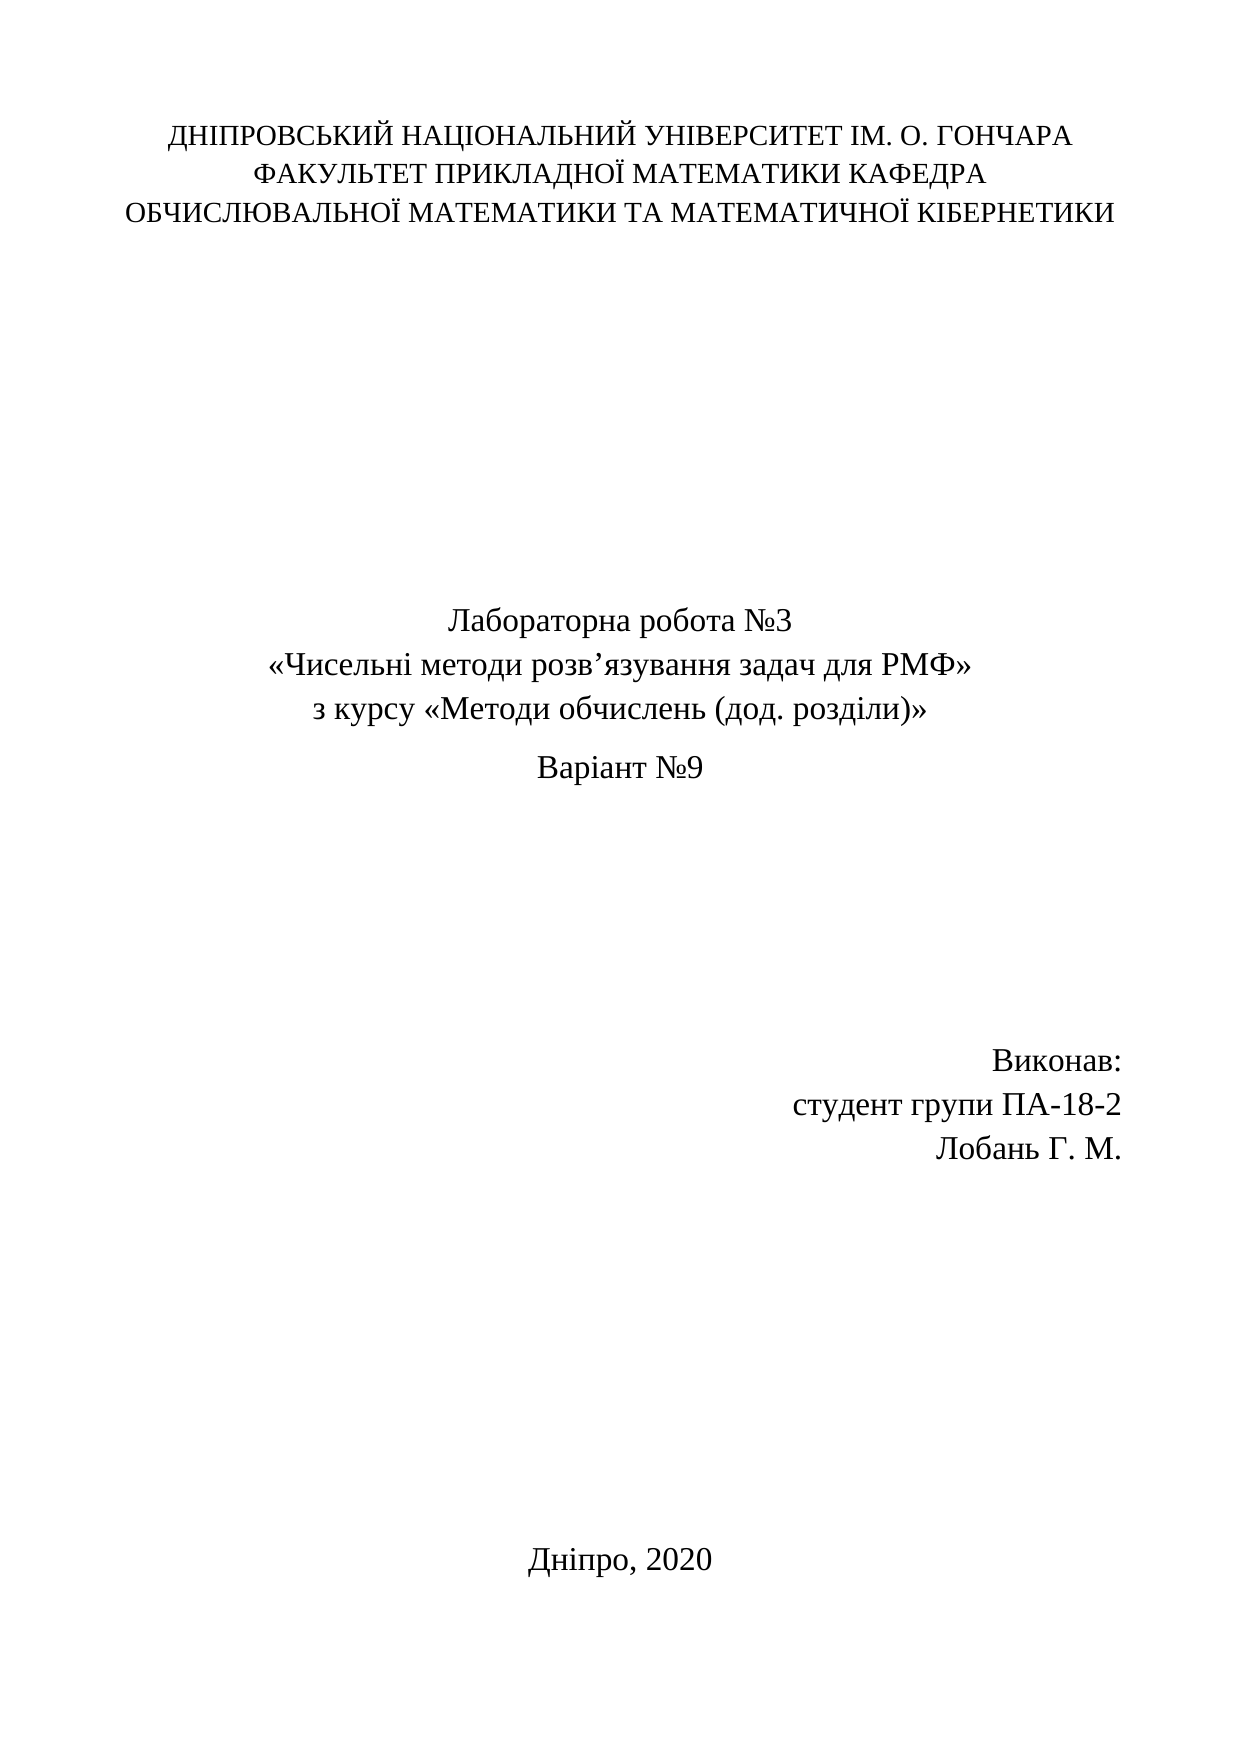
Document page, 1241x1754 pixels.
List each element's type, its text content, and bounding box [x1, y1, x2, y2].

text Лабораторна робота №3 «Чисельні методи розв’язування задач для РМФ» з курсу «Методи обчислень (дод. розділи)» [118, 600, 1122, 727]
text Варіант №9 [118, 747, 1122, 785]
text Дніпро, 2020 [118, 1539, 1122, 1577]
text Виконав: студент групи ПА-18-2 Лобань Г. М. [118, 1040, 1122, 1167]
text ДНІПРОВСЬКИЙ НАЦІОНАЛЬНИЙ УНІВЕРСИТЕТ ІМ. О. ГОНЧАРА ФАКУЛЬТЕТ ПРИКЛАДНОЇ МАТЕМАТИКИ КАФЕДРА ОБЧИСЛЮВАЛЬНОЇ МАТЕМАТИКИ ТА МАТЕМАТИЧНОЇ КІБЕРНЕТИКИ [118, 118, 1122, 229]
